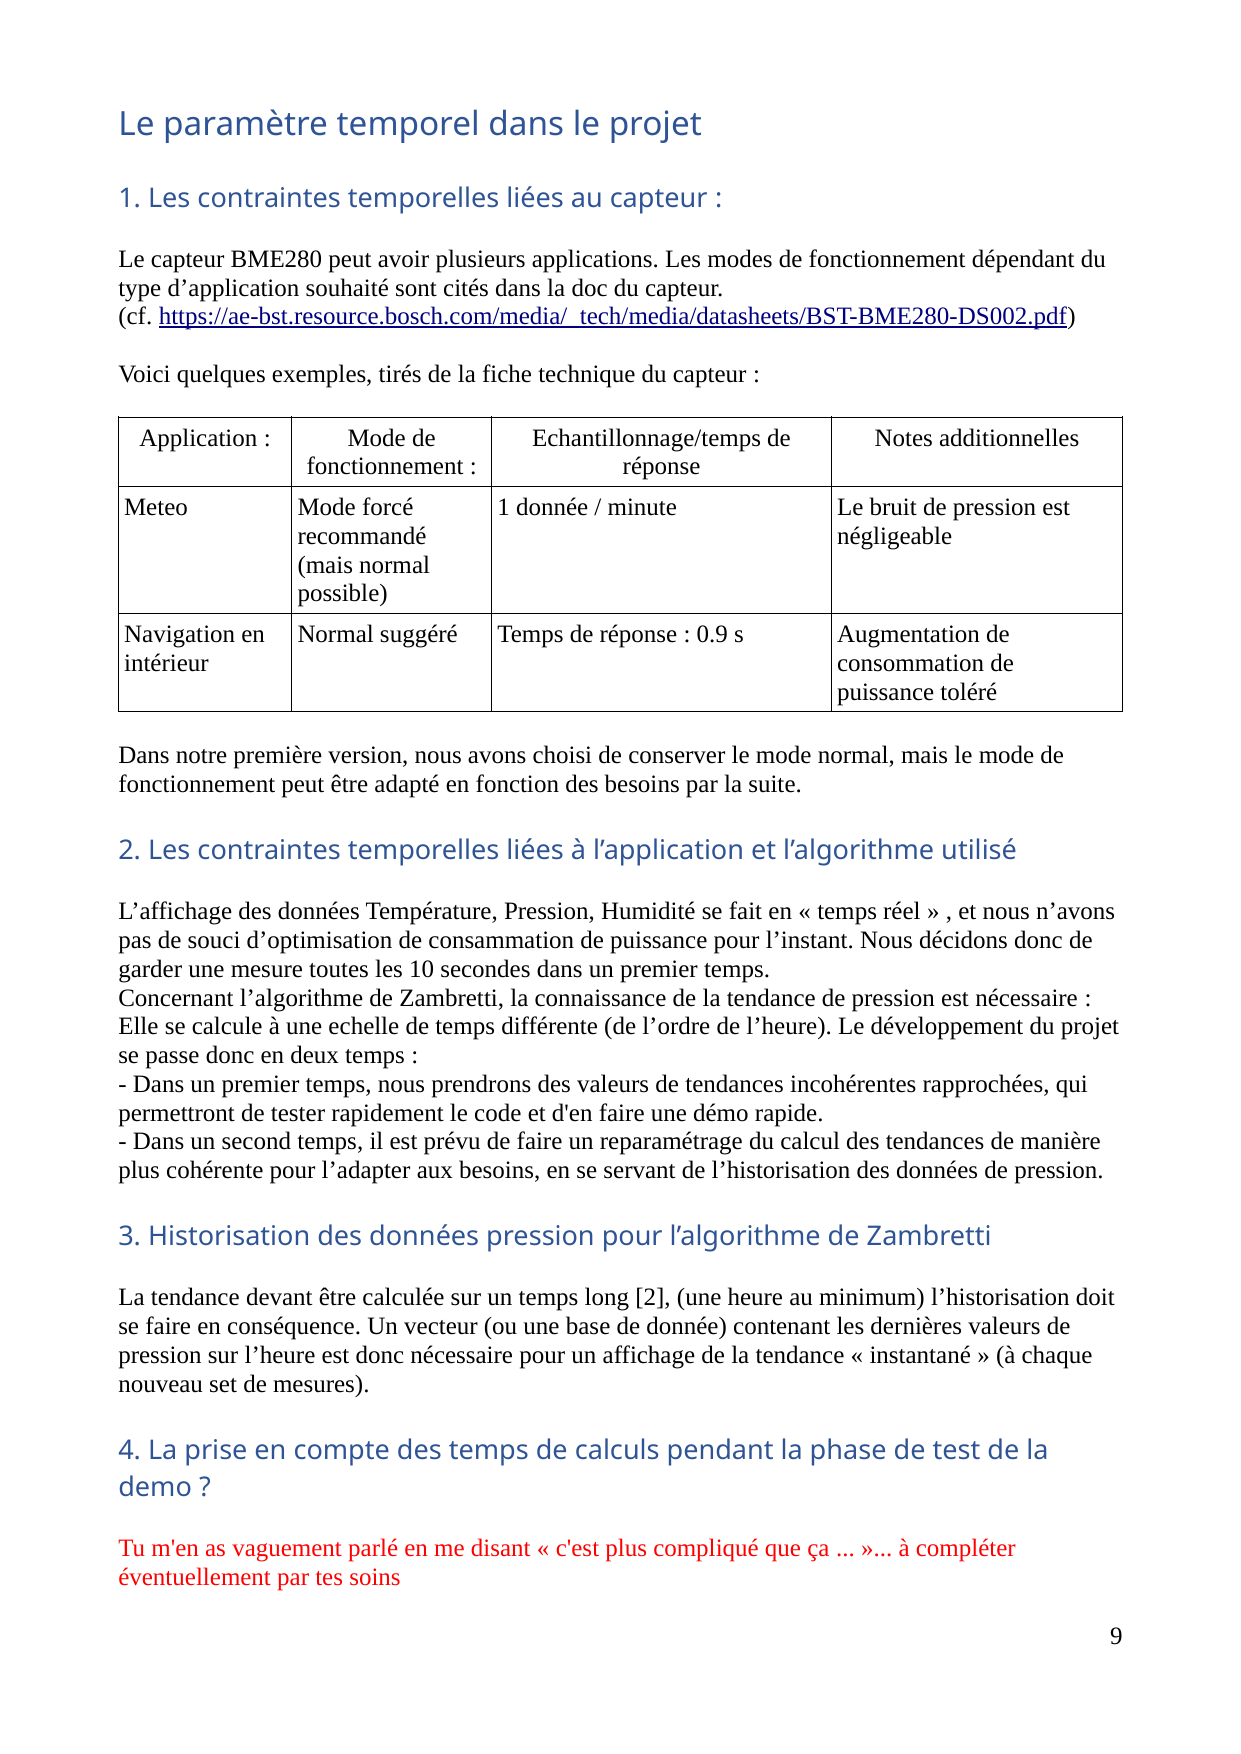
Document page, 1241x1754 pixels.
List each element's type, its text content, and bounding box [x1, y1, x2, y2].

text Voici quelques exemples, tirés de la fiche technique du capteur : [118, 359, 1122, 388]
text La tendance devant être calculée sur un temps long [2], (une heure au minimum) l’historisation doit se faire en conséquence. Un vecteur (ou une base de donnée) contenant les dernières valeurs de pression sur l’heure est donc nécessaire pour un affichage de la tendance « instantané » (à chaque nouveau set de mesures). [118, 1282, 1122, 1397]
subtitle 2. Les contraintes temporelles liées à l’application et l’algorithme utilisé [118, 831, 1122, 868]
text Tu m'en as vaguement parlé en me disant « c'est plus compliqué que ça ... »... à compléter éventuellement par tes soins [118, 1533, 1122, 1590]
text - Dans un premier temps, nous prendrons des valeurs de tendances incohérentes rapprochées, qui permettront de tester rapidement le code et d'en faire une démo rapide. [118, 1069, 1122, 1126]
table_cell Meteo [119, 487, 291, 613]
table_cell Augmentation de consommation de puissance toléré [832, 614, 1122, 711]
table_cell Mode forcé recommandé (mais normal possible) [292, 487, 491, 613]
subtitle Le paramètre temporel dans le projet [118, 100, 1122, 145]
table_header Application : [119, 418, 291, 486]
text L’affichage des données Température, Pression, Humidité se fait en « temps réel » , et nous n’avons pas de souci d’optimisation de consammation de puissance pour l’instant. Nous décidons donc de garder une mesure toutes les 10 secondes dans un premier temps. [118, 896, 1122, 983]
subtitle 1. Les contraintes temporelles liées au capteur : [118, 178, 1122, 215]
text (cf. https://ae-bst.resource.bosch.com/media/_tech/media/datasheets/BST-BME280-DS002.pdf) [118, 301, 1122, 330]
table_header Mode de fonctionnement : [292, 418, 491, 486]
text - Dans un second temps, il est prévu de faire un reparamétrage du calcul des tendances de manière plus cohérente pour l’adapter aux besoins, en se servant de l’historisation des données de pression. [118, 1126, 1122, 1184]
text Concernant l’algorithme de Zambretti, la connaissance de la tendance de pression est nécessaire : Elle se calcule à une echelle de temps différente (de l’ordre de l’heure). Le développement du projet se passe donc en deux temps : [118, 983, 1122, 1069]
text Dans notre première version, nous avons choisi de conserver le mode normal, mais le mode de fonctionnement peut être adapté en fonction des besoins par la suite. [118, 740, 1122, 798]
table_cell Le bruit de pression est négligeable [832, 487, 1122, 613]
table_header Notes additionnelles [832, 418, 1122, 486]
table_cell 1 donnée / minute [492, 487, 831, 613]
table_cell Normal suggéré [292, 614, 491, 711]
subtitle 4. La prise en compte des temps de calculs pendant la phase de test de la demo ? [118, 1430, 1122, 1504]
table_cell Navigation en intérieur [119, 614, 291, 711]
table_cell Temps de réponse : 0.9 s [492, 614, 831, 711]
subtitle 3. Historisation des données pression pour l’algorithme de Zambretti [118, 1217, 1122, 1254]
table_header Echantillonnage/temps de réponse [492, 418, 831, 486]
text Le capteur BME280 peut avoir plusieurs applications. Les modes de fonctionnement dépendant du type d’application souhaité sont cités dans la doc du capteur. [118, 244, 1122, 301]
